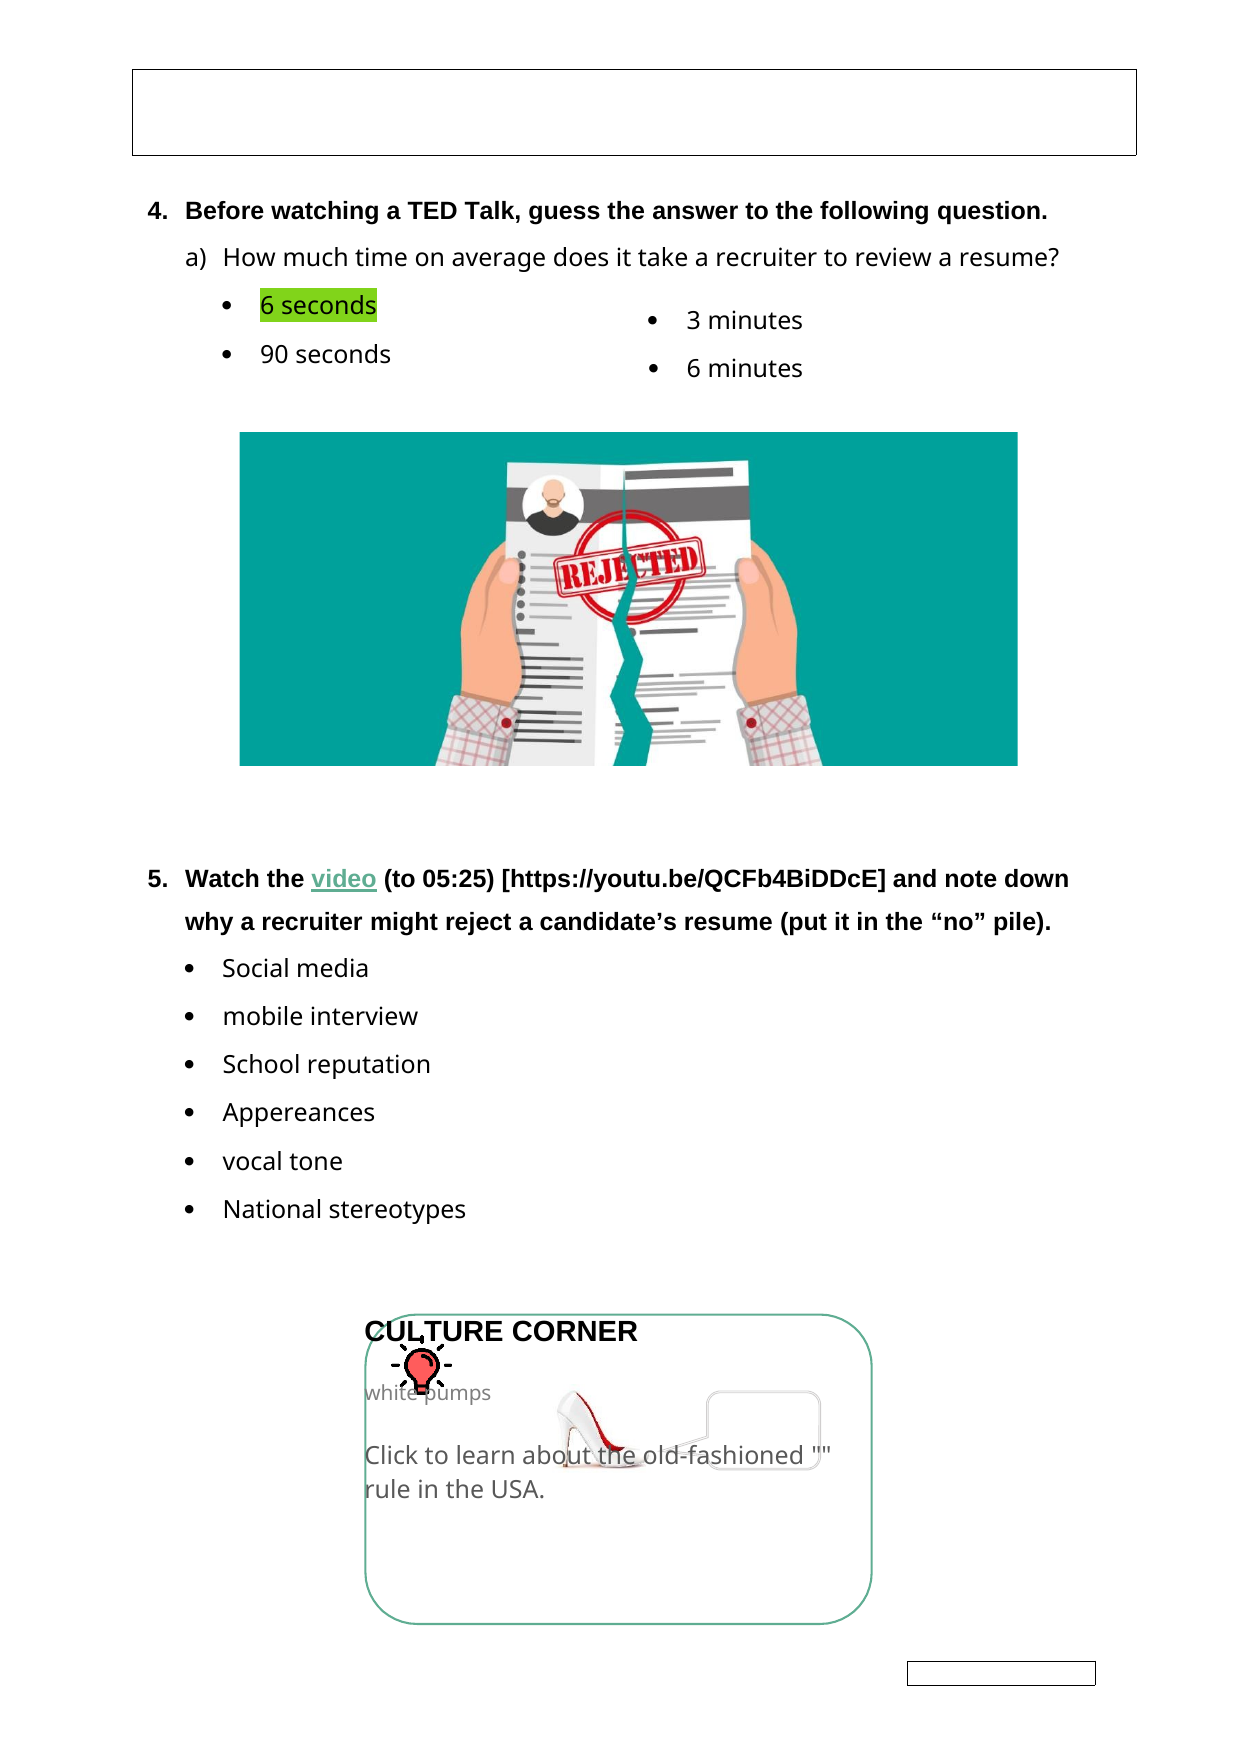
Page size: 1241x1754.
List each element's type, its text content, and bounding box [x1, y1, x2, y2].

list 3 minutes [648, 303, 1123, 337]
list 6 minutes [649, 351, 1123, 385]
list 90 seconds [222, 336, 392, 370]
picture [552, 1384, 651, 1473]
list National stereotypes [185, 1192, 1123, 1226]
list How much time on average does it take a recruiter to review a resume? [185, 239, 1123, 273]
list vocal tone [185, 1143, 1123, 1178]
list Appereances [185, 1095, 1123, 1129]
list School reputation [185, 1047, 1123, 1081]
list 6 seconds [222, 288, 392, 322]
list mobile interview [185, 999, 1123, 1033]
picture [239, 432, 1018, 766]
subtitle Watch the video (to 05:25) [https://youtu.be/QCFb4BiDDcE] and note down why a recruiter might reject a candidate’s resume (put it in the “no” pile). [147, 864, 1070, 936]
list Social media [185, 951, 1123, 984]
subtitle Before watching a TED Talk, guess the answer to the following question. [147, 196, 1123, 225]
picture [391, 1335, 452, 1395]
picture [555, 1452, 562, 1462]
picture [646, 1452, 651, 1462]
